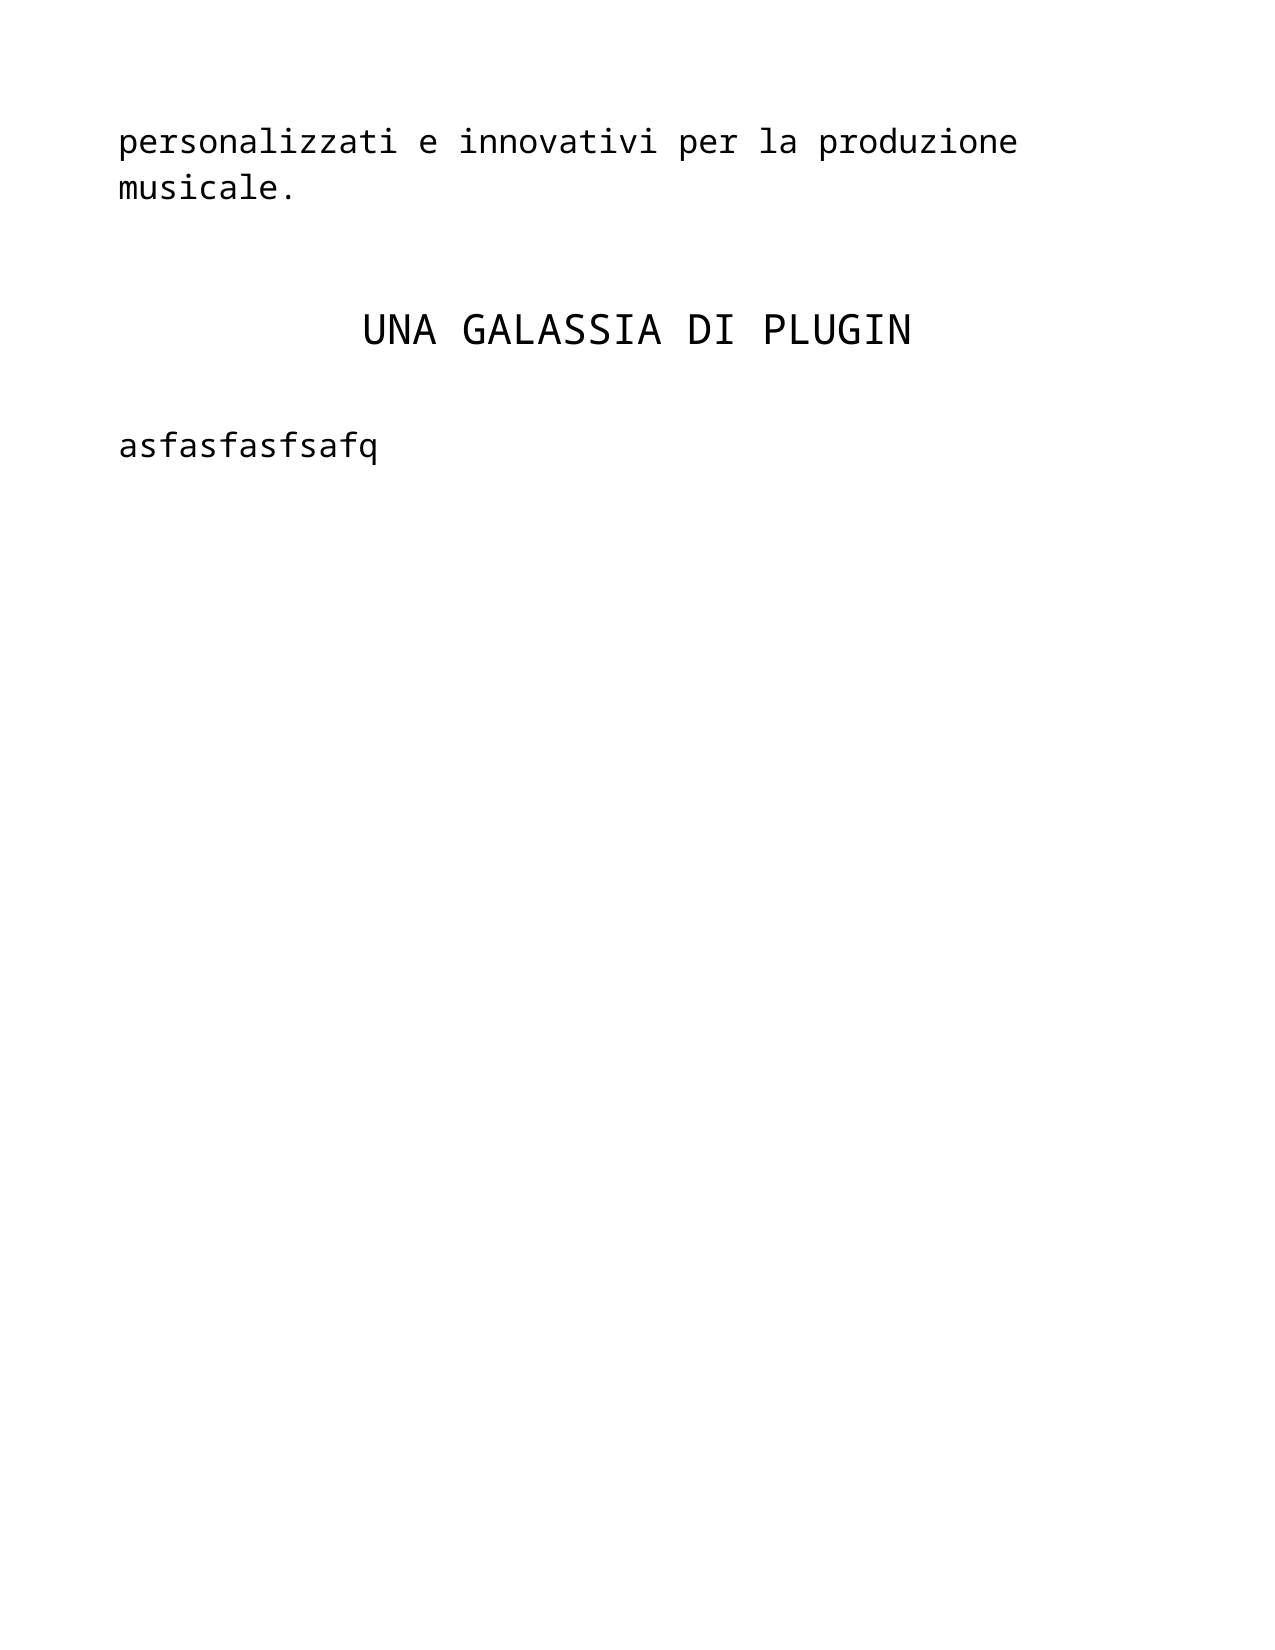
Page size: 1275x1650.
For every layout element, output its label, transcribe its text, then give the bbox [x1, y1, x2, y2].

text UNA GALASSIA DI PLUGIN [118, 300, 1157, 357]
text personalizzati e innovativi per la produzione musicale. [118, 118, 1157, 209]
text asfasfasfsafq [118, 413, 1157, 470]
